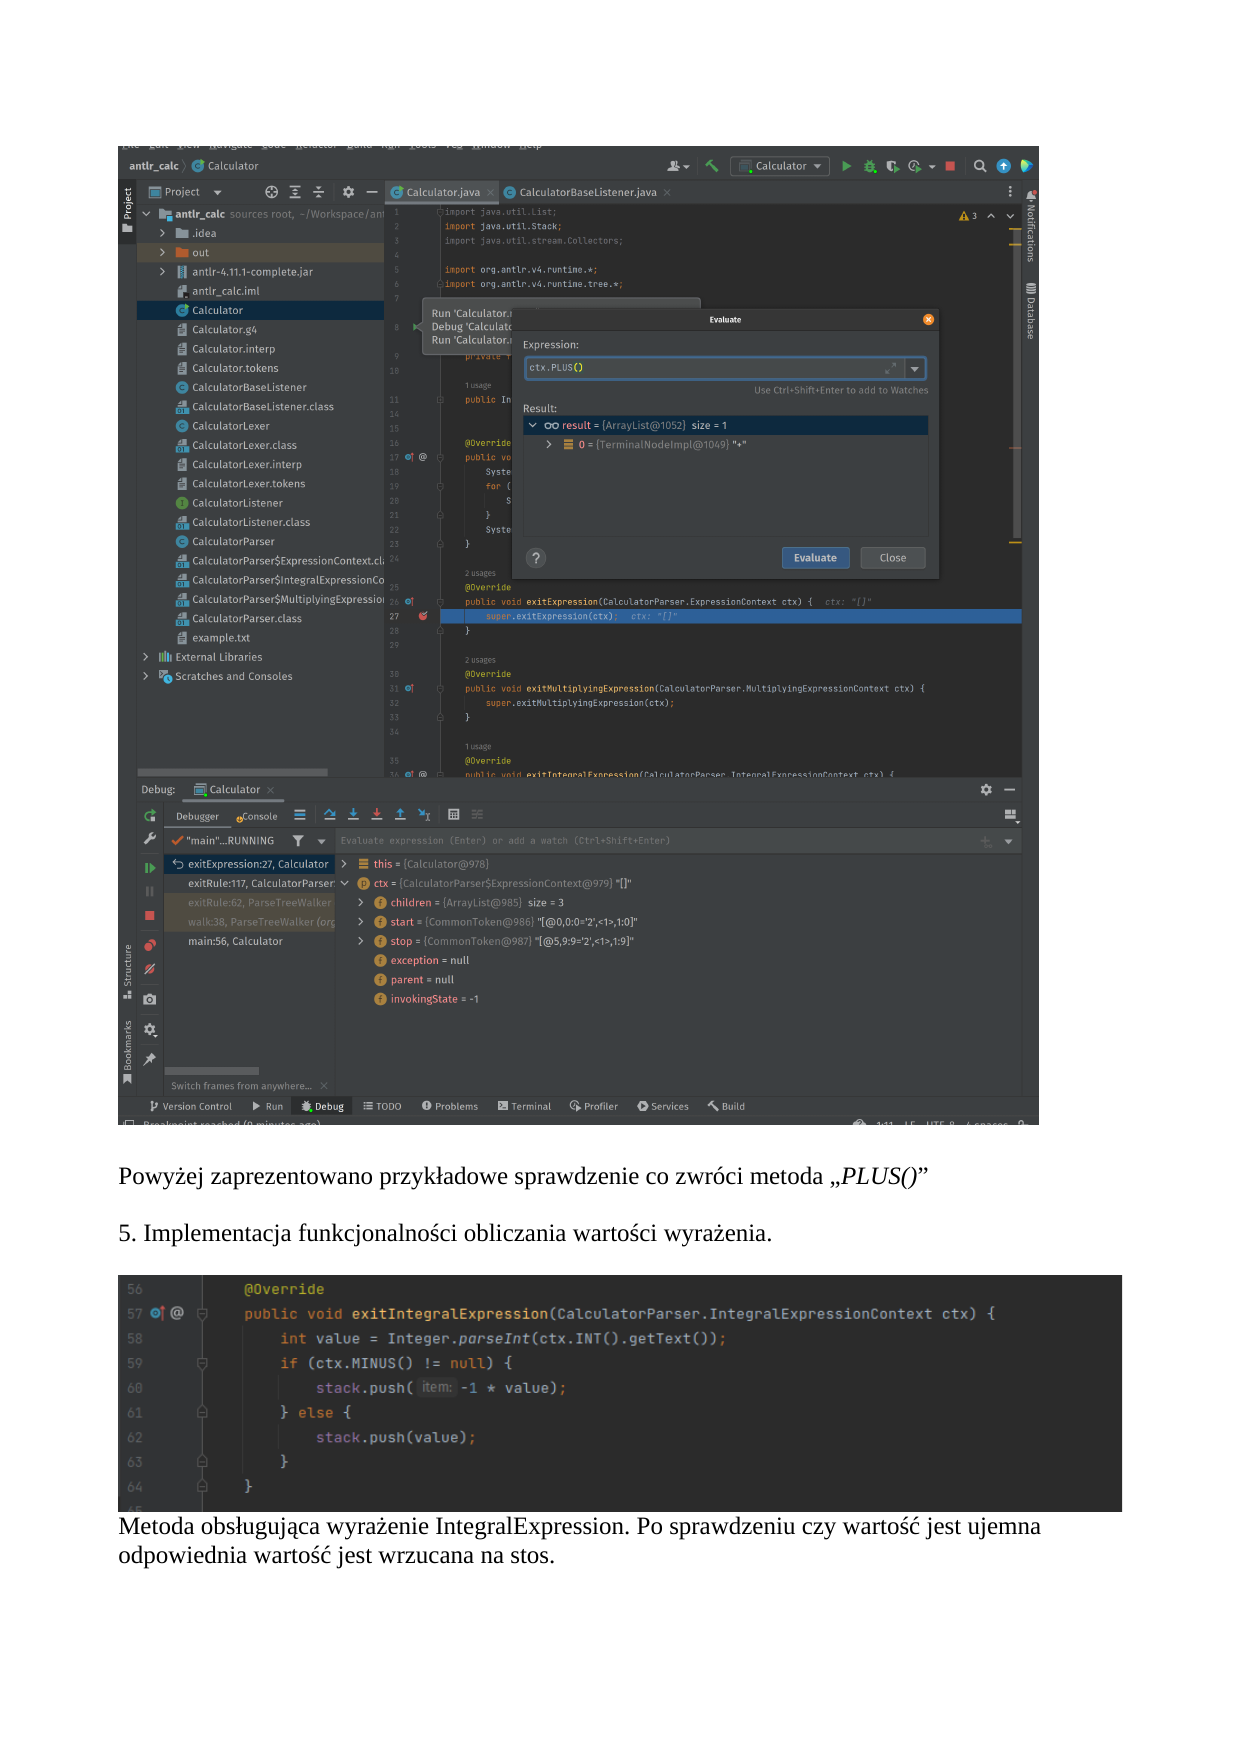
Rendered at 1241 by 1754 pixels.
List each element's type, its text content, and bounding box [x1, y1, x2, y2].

text [118, 118, 1122, 1132]
text Metoda obsługująca wyrażenie IntegralExpression. Po sprawdzeniu czy wartość jest ujemna odpowiednia wartość jest wrzucana na stos. [118, 1512, 1122, 1569]
picture [118, 1275, 1123, 1512]
text 5. Implementacja funkcjonalności obliczania wartości wyrażenia. [118, 1218, 1122, 1247]
picture [118, 146, 1039, 1125]
text Powyżej zaprezentowano przykładowe sprawdzenie co zwróci metoda „PLUS()” [118, 1161, 1122, 1189]
